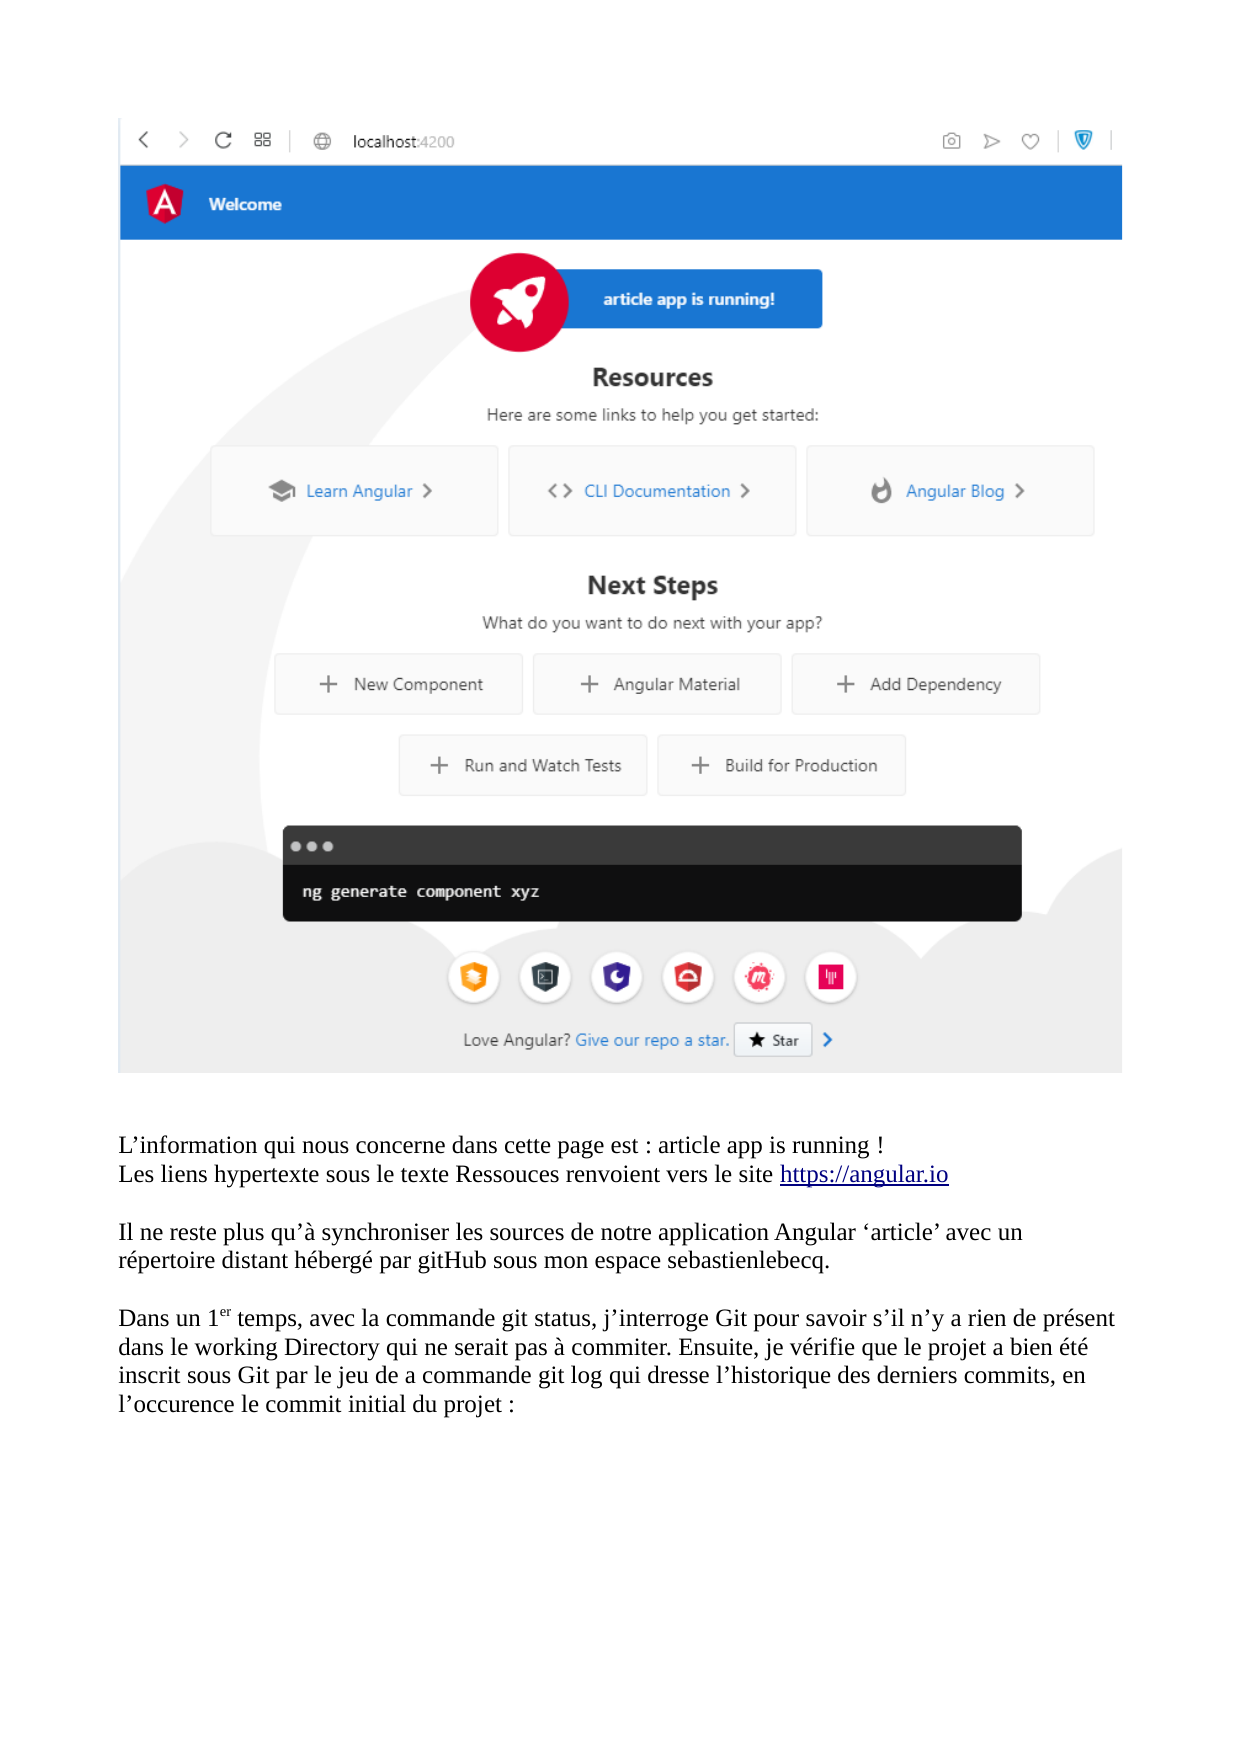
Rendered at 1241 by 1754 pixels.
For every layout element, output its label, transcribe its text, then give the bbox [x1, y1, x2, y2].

text Dans un 1er temps, avec la commande git status, j’interroge Git pour savoir s’il n’y a rien de présent dans le working Directory qui ne serait pas à commiter. Ensuite, je vérifie que le projet a bien été inscrit sous Git par le jeu de a commande git log qui dresse l’historique des derniers commits, en l’occurence le commit initial du projet : [118, 1303, 1122, 1418]
picture [118, 118, 1123, 1073]
text Les liens hypertexte sous le texte Ressouces renvoient vers le site https://angular.io [118, 1159, 1122, 1188]
text L’information qui nous concerne dans cette page est : article app is running ! [118, 1130, 1122, 1159]
text Il ne reste plus qu’à synchroniser les sources de notre application Angular ‘article’ avec un répertoire distant hébergé par gitHub sous mon espace sebastienlebecq. [118, 1217, 1122, 1274]
